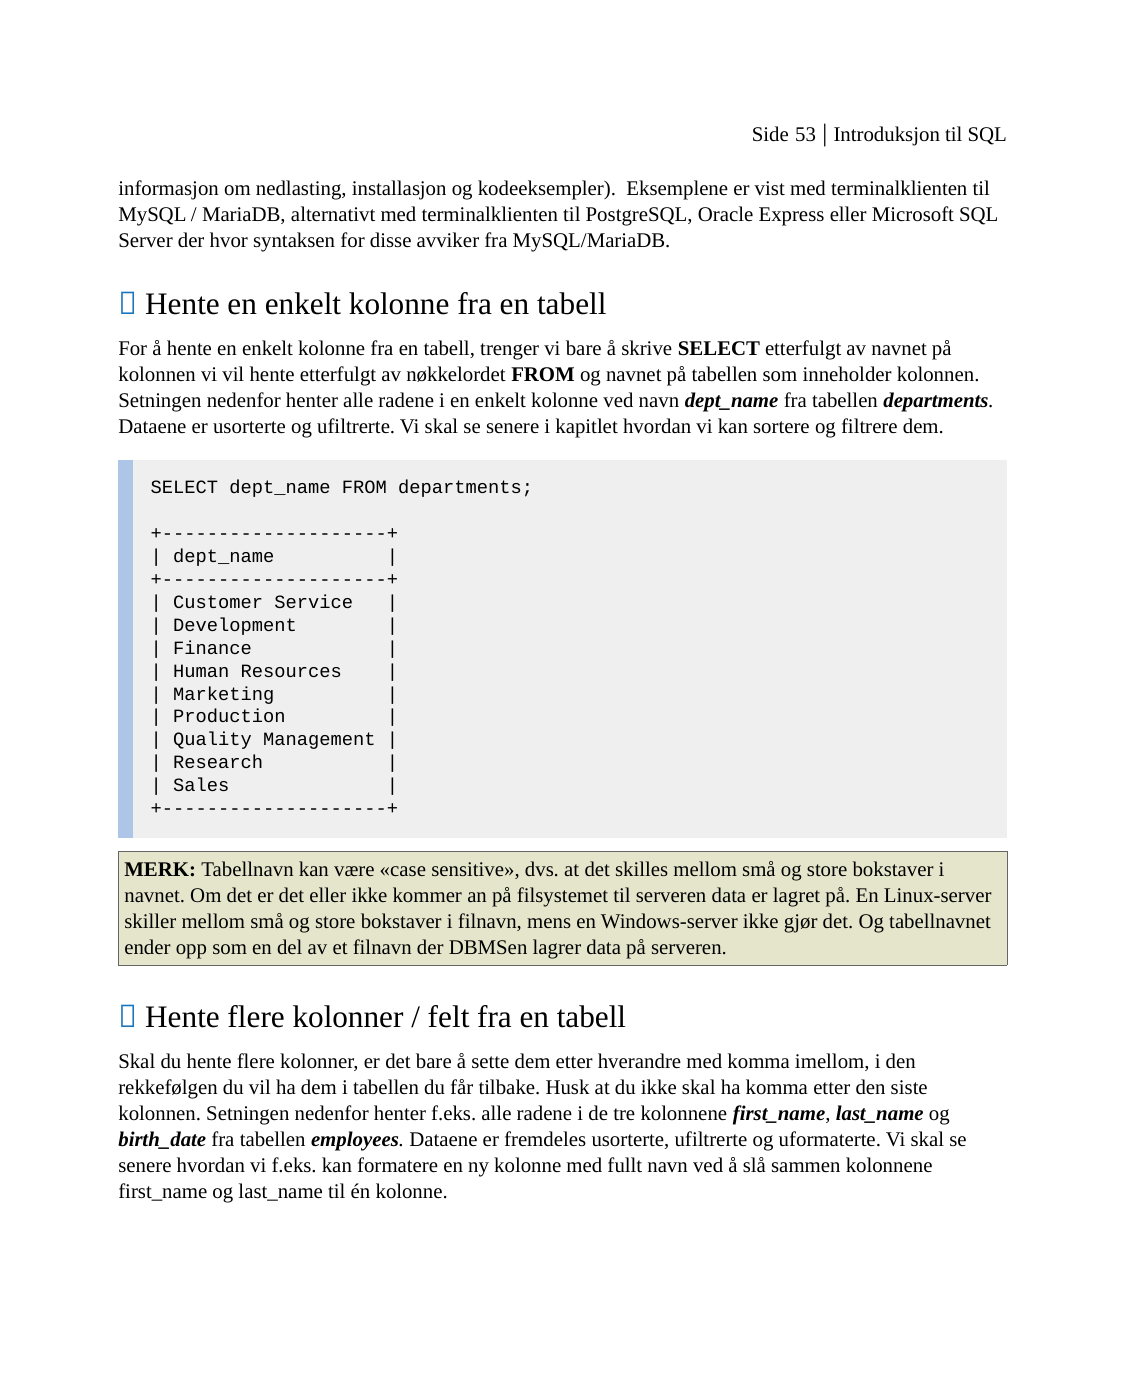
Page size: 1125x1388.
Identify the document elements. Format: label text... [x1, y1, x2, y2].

text | Sales | [133, 758, 1007, 781]
subtitle  Hente en enkelt kolonne fra en tabell [118, 281, 1007, 324]
text | Development | [133, 598, 1007, 621]
text SELECT dept_name FROM departments; [133, 460, 1007, 483]
text For å hente en enkelt kolonne fra en tabell, trenger vi bare å skrive SELECT etterfulgt av navnet på kolonnen vi vil hente etterfulgt av nøkkelordet FROM og navnet på tabellen som inneholder kolonnen. Setningen nedenfor henter alle radene i en enkelt kolonne ved navn dept_name fra tabellen departments. Dataene er usorterte og ufiltrerte. Vi skal se senere i kapitlet hvordan vi kan sortere og filtrere dem. [118, 336, 1007, 438]
text MERK: Tabellnavn kan være «case sensitive», dvs. at det skilles mellom små og store bokstaver i navnet. Om det er det eller ikke kommer an på filsystemet til serveren data er lagret på. En Linux-server skiller mellom små og store bokstaver i filnavn, mens en Windows-server ikke gjør det. Og tabellnavnet ender opp som en del av et filnavn der DBMSen lagrer data på serveren. [119, 852, 1007, 965]
text +--------------------+ [133, 506, 1007, 529]
subtitle  Hente flere kolonner / felt fra en tabell [118, 994, 1007, 1037]
text | Customer Service | [133, 575, 1007, 598]
text | dept_name | [133, 529, 1007, 552]
text +--------------------+ [133, 781, 1007, 838]
text | Finance | [133, 621, 1007, 644]
text | Production | [133, 689, 1007, 712]
text | Research | [133, 735, 1007, 758]
text Skal du hente flere kolonner, er det bare å sette dem etter hverandre med komma imellom, i den rekkefølgen du vil ha dem i tabellen du får tilbake. Husk at du ikke skal ha komma etter den siste kolonnen. Setningen nedenfor henter f.eks. alle radene i de tre kolonnene first_name, last_name og birth_date fra tabellen employees. Dataene er fremdeles usorterte, ufiltrerte og uformaterte. Vi skal se senere hvordan vi f.eks. kan formatere en ny kolonne med fullt navn ved å slå sammen kolonnene first_name og last_name til én kolonne. [118, 1049, 1007, 1203]
text +--------------------+ [133, 552, 1007, 575]
text | Marketing | [133, 667, 1007, 689]
text | Human Resources | [133, 644, 1007, 667]
text informasjon om nedlasting, installasjon og kodeeksempler). Eksemplene er vist med terminalklienten til MySQL / MariaDB, alternativt med terminalklienten til PostgreSQL, Oracle Express eller Microsoft SQL Server der hvor syntaksen for disse avviker fra MySQL/MariaDB. [118, 176, 1007, 252]
text | Quality Management | [133, 712, 1007, 735]
